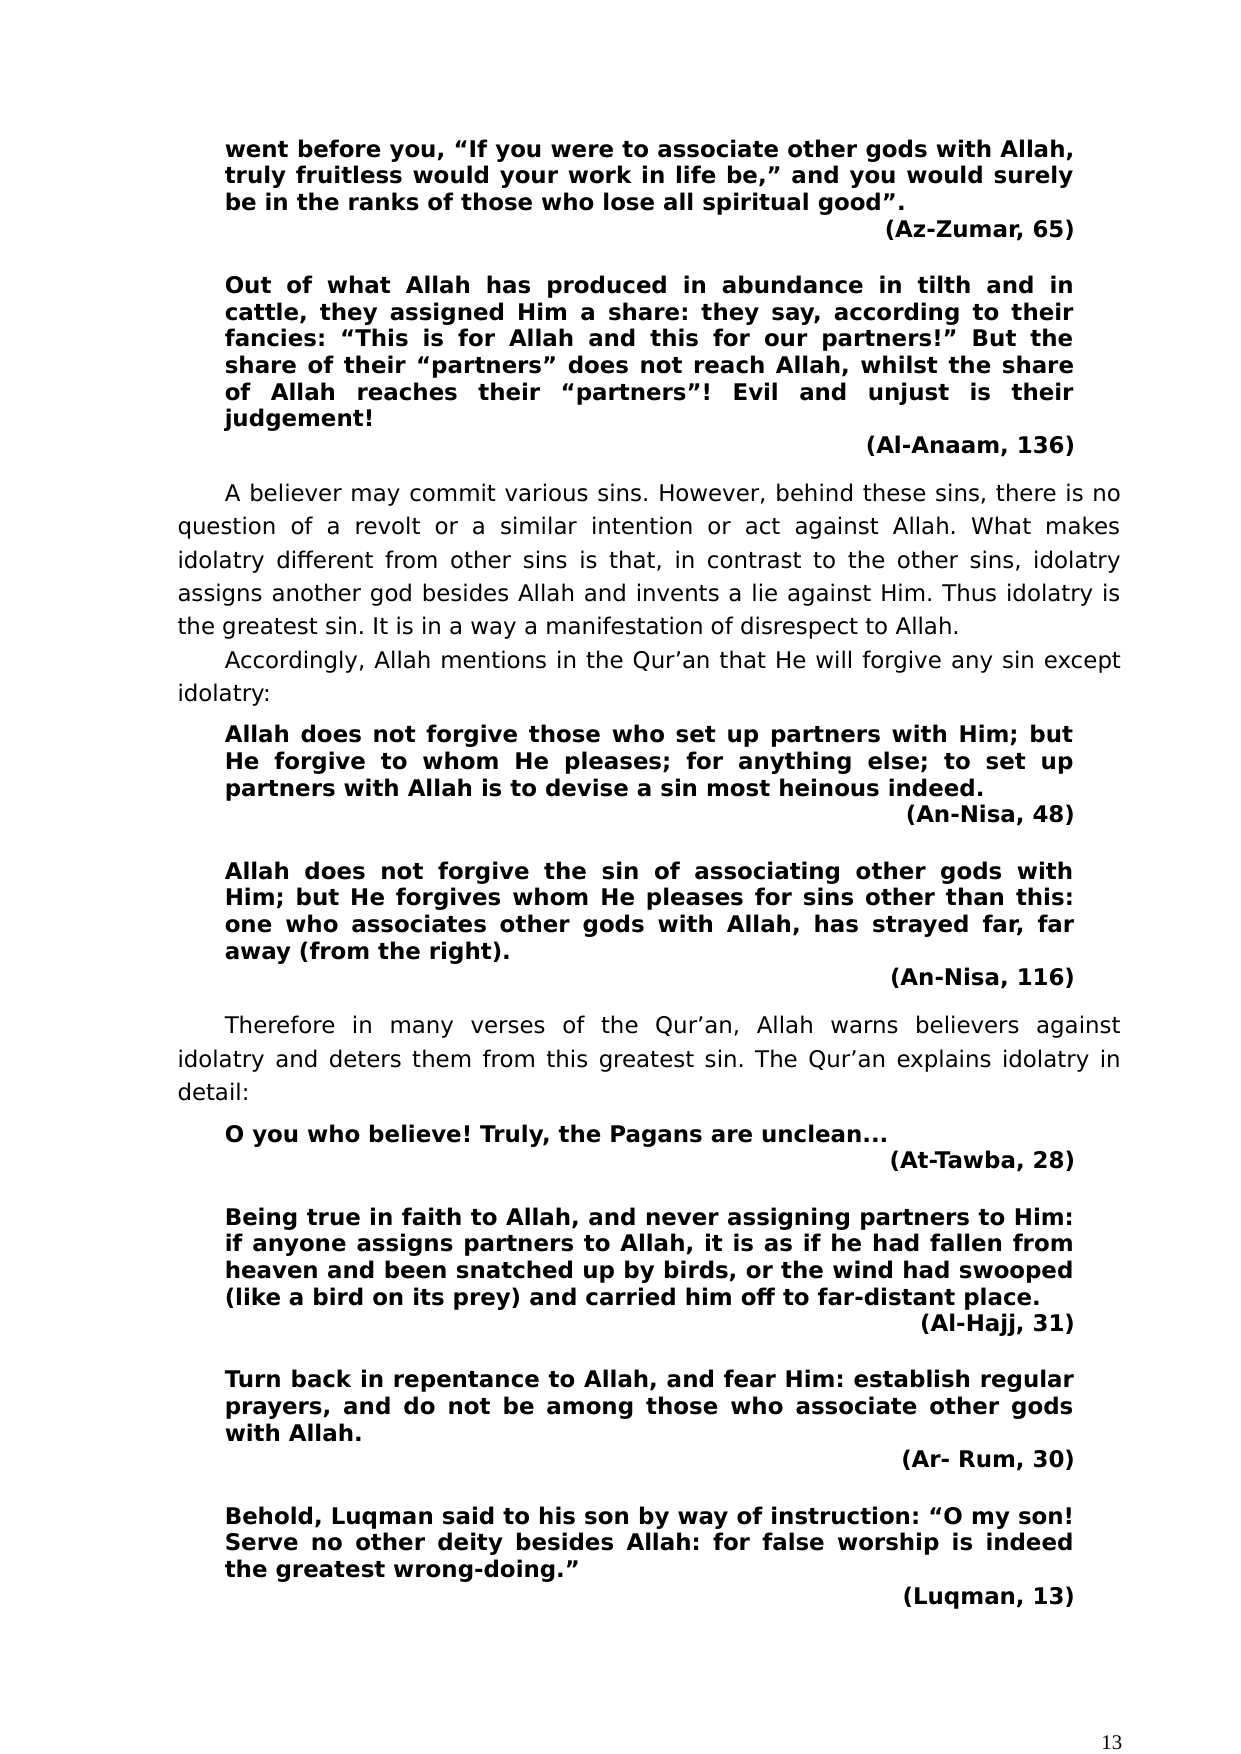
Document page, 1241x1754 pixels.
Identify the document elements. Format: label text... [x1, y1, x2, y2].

text Being true in faith to Allah, and never assigning partners to Him: if anyone assigns partners to Allah, it is as if he had fallen from heaven and been snatched up by birds, or the wind had swooped (like a bird on its prey) and carried him off to far-distant place. [224, 1204, 1075, 1310]
text Behold, Luqman said to his son by way of instruction: “O my son! Serve no other deity besides Allah: for false worship is indeed the greatest wrong-doing.” [224, 1503, 1075, 1583]
text Out of what Allah has produced in abundance in tilth and in cattle, they assigned Him a share: they say, according to their fancies: “This is for Allah and this for our partners!” But the share of their “partners” does not reach Allah, whilst the share of Allah reaches their “partners”! Evil and unjust is their judgement! [224, 272, 1075, 432]
text went before you, “If you were to associate other gods with Allah, truly fruitless would your work in life be,” and you would surely be in the ranks of those who lose all spiritual good”. [224, 136, 1075, 216]
text (Al-Anaam, 136) [224, 432, 1075, 459]
text Accordingly, Allah mentions in the Qur’an that He will forgive any sin except idolatry: [177, 640, 1122, 707]
text (At-Tawba, 28) [224, 1147, 1075, 1174]
text Therefore in many verses of the Qur’an, Allah warns believers against idolatry and deters them from this greatest sin. The Qur’an explains idolatry in detail: [177, 1006, 1122, 1106]
text Allah does not forgive those who set up partners with Him; but He forgive to whom He pleases; for anything else; to set up partners with Allah is to devise a sin most heinous indeed. [224, 722, 1075, 802]
text O you who believe! Truly, the Pagans are unclean... [224, 1121, 1075, 1147]
text Turn back in repentance to Allah, and fear Him: establish regular prayers, and do not be among those who associate other gods with Allah. [224, 1367, 1075, 1447]
text Allah does not forgive the sin of associating other gods with Him; but He forgives whom He pleases for sins other than this: one who associates other gods with Allah, has strayed far, far away (from the right). [224, 858, 1075, 964]
text A believer may commit various sins. However, behind these sins, there is no question of a revolt or a similar intention or act against Allah. What makes idolatry different from other sins is that, in contrast to the other sins, idolatry assigns another god besides Allah and invents a lie against Him. Thus idolatry is the greatest sin. It is in a way a manifestation of disrespect to Allah. [177, 473, 1122, 640]
text (Luqman, 13) [224, 1583, 1075, 1609]
text (Ar- Rum, 30) [224, 1447, 1075, 1473]
text (An-Nisa, 116) [224, 964, 1075, 991]
text (Al-Hajj, 31) [224, 1310, 1075, 1337]
text (Az-Zumar, 65) [224, 216, 1075, 242]
text (An-Nisa, 48) [224, 802, 1075, 828]
